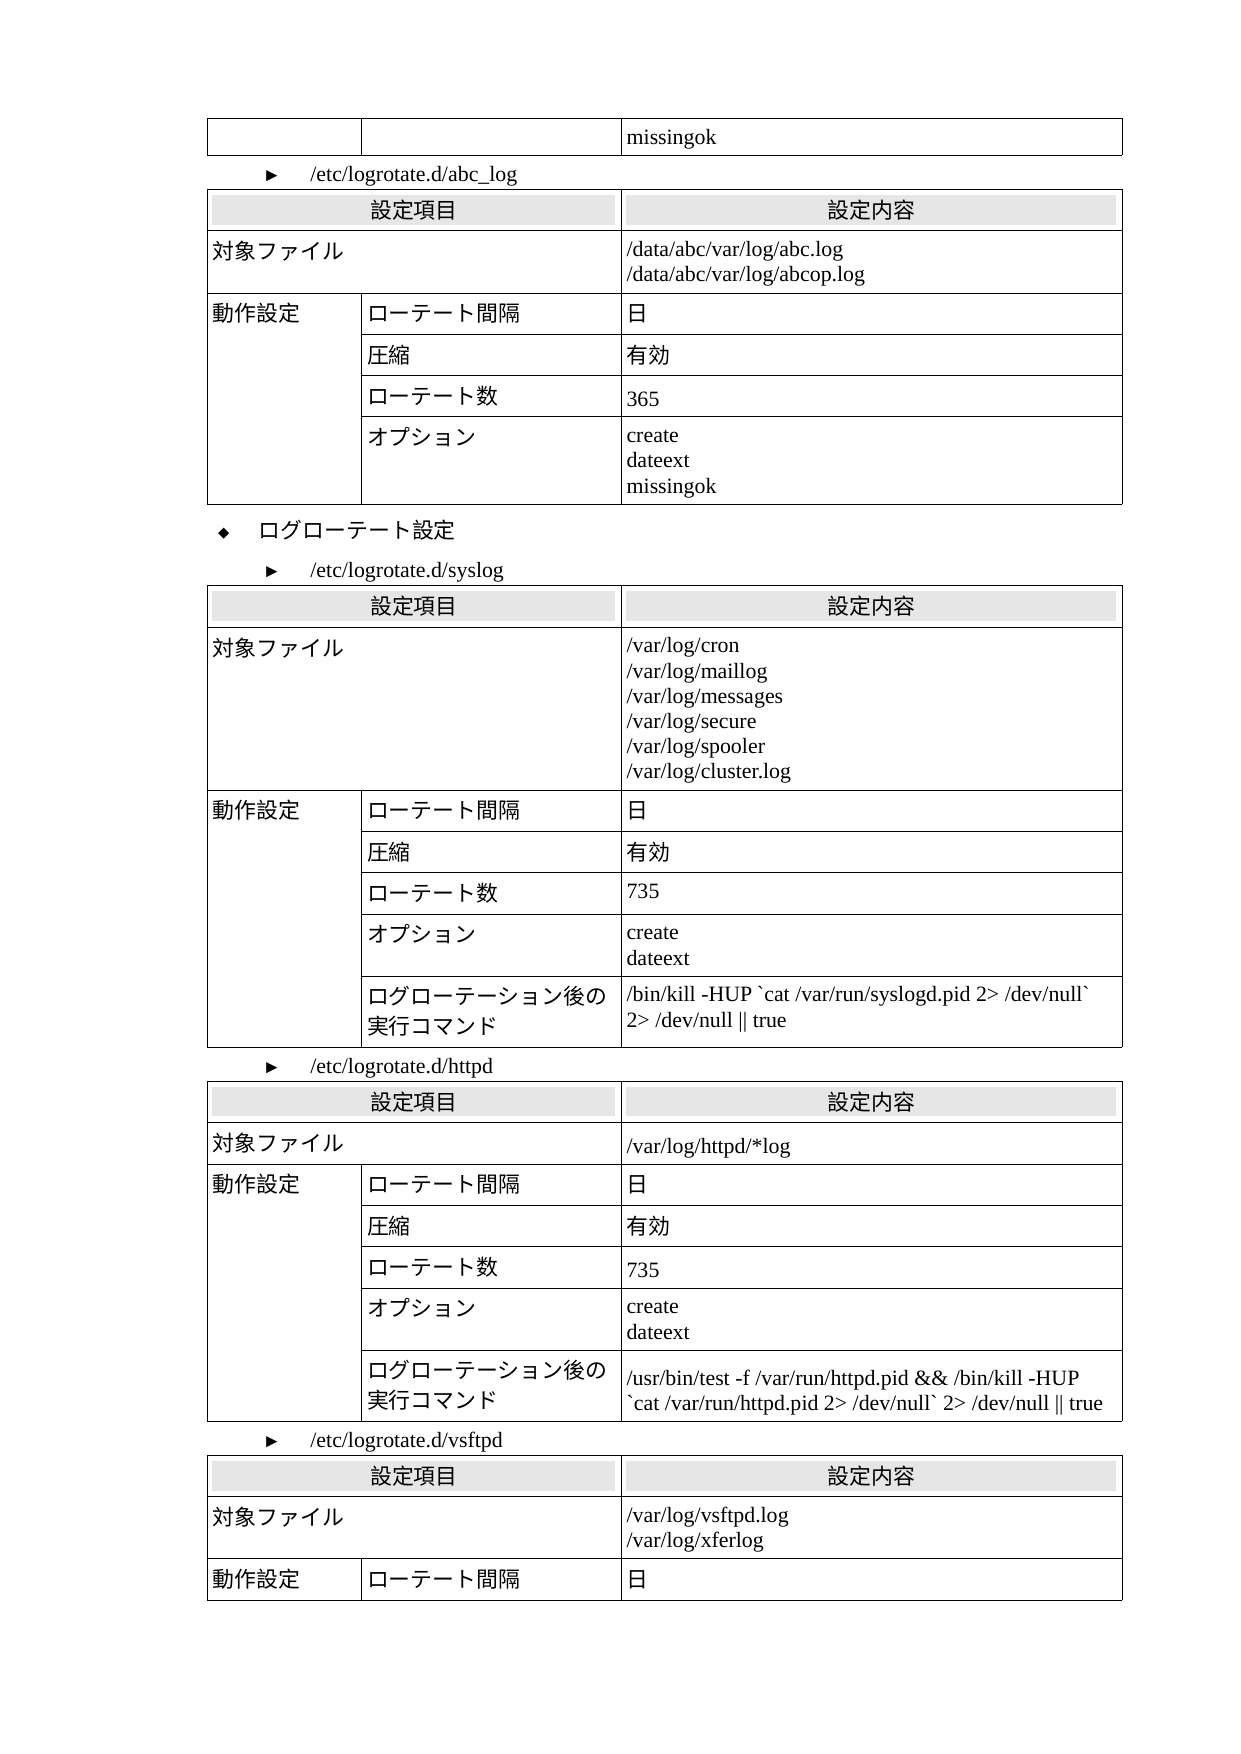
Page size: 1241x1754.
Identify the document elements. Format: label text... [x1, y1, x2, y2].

table_header ローテート間隔 [362, 791, 621, 831]
table_cell [362, 119, 621, 155]
table_header 設定項目 [208, 190, 621, 230]
table_cell 対象ファイル [208, 231, 621, 292]
table_cell 圧縮 [362, 1206, 621, 1246]
table_header ローテート間隔 [362, 1165, 621, 1205]
list /etc/logrotate.d/vsftpd [262, 1427, 1122, 1452]
table_cell オプション [362, 417, 621, 504]
table_header 日 [622, 1165, 1122, 1205]
table_header 日 [622, 791, 1122, 831]
table_cell /var/log/cron /var/log/maillog /var/log/messages /var/log/secure /var/log/spooler /var/log/cluster.log [622, 628, 1122, 789]
table_cell 圧縮 [362, 832, 621, 872]
table_cell /var/log/vsftpd.log /var/log/xferlog [622, 1497, 1122, 1558]
table_header ローテート間隔 [362, 294, 621, 334]
table_header 設定内容 [622, 1082, 1122, 1122]
table_cell 735 [622, 1247, 1122, 1288]
table_cell ローテート数 [362, 1247, 621, 1288]
table_cell /usr/bin/test -f /var/run/httpd.pid && /bin/kill -HUP `cat /var/run/httpd.pid 2> /dev/null` 2> /dev/null || true [622, 1351, 1122, 1421]
table_cell /bin/kill -HUP `cat /var/run/syslogd.pid 2> /dev/null` 2> /dev/null || true [622, 977, 1122, 1047]
table_cell 735 [622, 873, 1122, 913]
table_cell ローテート数 [362, 376, 621, 416]
table_header 設定内容 [622, 586, 1122, 627]
table_header 設定項目 [208, 1082, 621, 1122]
table_cell /var/log/httpd/*log [622, 1123, 1122, 1163]
table_cell create dateext [622, 1289, 1122, 1349]
table_cell [208, 119, 361, 155]
table_header 設定内容 [622, 190, 1122, 230]
table_cell 動作設定 [208, 1559, 361, 1599]
table_cell 有効 [622, 335, 1122, 375]
table_cell 圧縮 [362, 335, 621, 375]
list /etc/logrotate.d/httpd [262, 1053, 1122, 1078]
table_cell 動作設定 [208, 1165, 361, 1421]
table_cell create dateext [622, 915, 1122, 976]
table_header 設定項目 [208, 586, 621, 627]
table_cell 対象ファイル [208, 628, 621, 789]
subtitle ログローテート設定 [218, 516, 1122, 545]
table_header 設定内容 [622, 1456, 1122, 1496]
table_cell /data/abc/var/log/abc.log /data/abc/var/log/abcop.log [622, 231, 1122, 292]
table_cell 有効 [622, 832, 1122, 872]
table_cell 対象ファイル [208, 1123, 621, 1163]
table_cell ログローテーション後の 実行コマンド [362, 1351, 621, 1421]
table_header 設定項目 [208, 1456, 621, 1496]
table_header ローテート間隔 [362, 1559, 621, 1599]
table_cell 動作設定 [208, 791, 361, 1047]
table_cell ログローテーション後の 実行コマンド [362, 977, 621, 1047]
list /etc/logrotate.d/syslog [262, 557, 1122, 582]
table_cell 対象ファイル [208, 1497, 621, 1558]
table_cell missingok [622, 119, 1122, 155]
table_cell オプション [362, 915, 621, 976]
list /etc/logrotate.d/abc_log [262, 161, 1122, 186]
table_cell 365 [622, 376, 1122, 416]
table_header 日 [622, 1559, 1122, 1599]
table_cell 有効 [622, 1206, 1122, 1246]
table_cell 動作設定 [208, 294, 361, 504]
table_cell オプション [362, 1289, 621, 1349]
table_header 日 [622, 294, 1122, 334]
table_cell create dateext missingok [622, 417, 1122, 504]
table_cell ローテート数 [362, 873, 621, 913]
